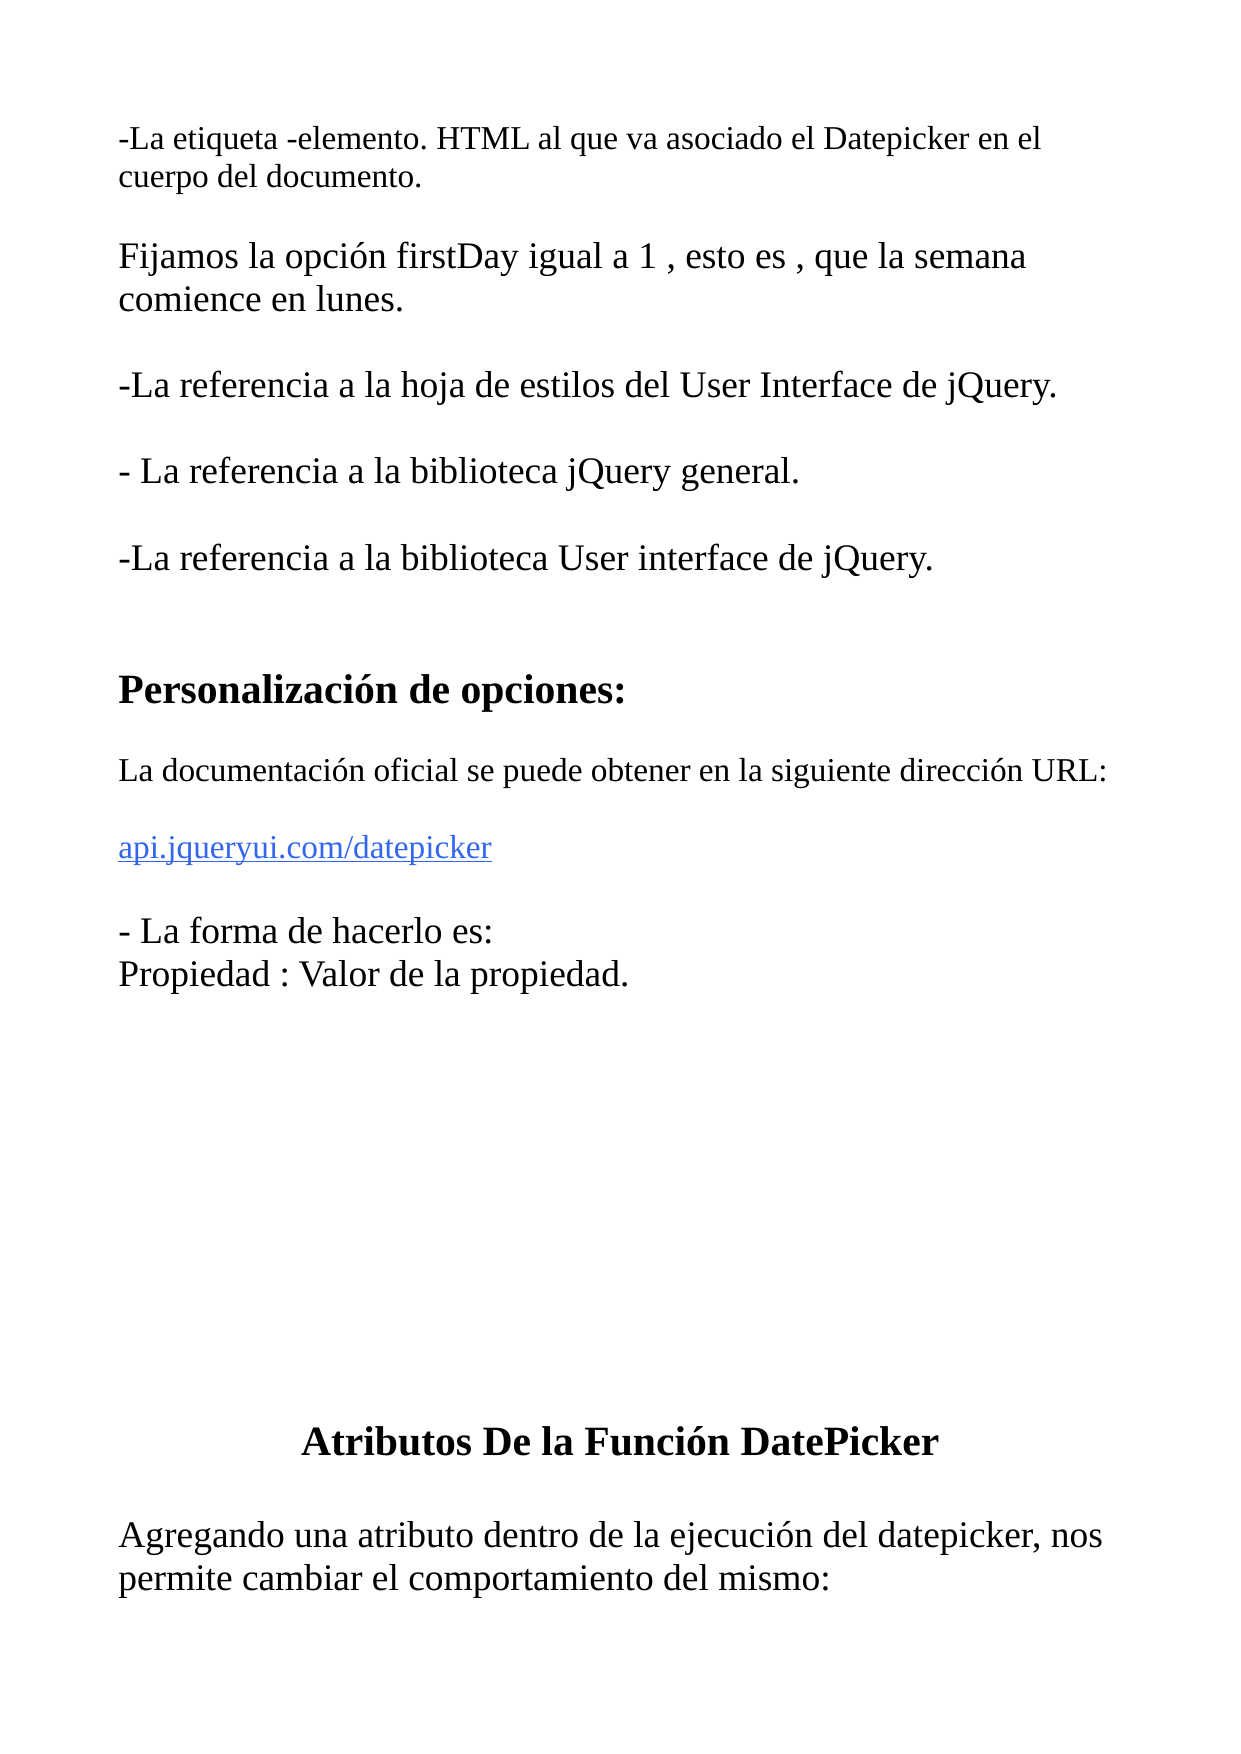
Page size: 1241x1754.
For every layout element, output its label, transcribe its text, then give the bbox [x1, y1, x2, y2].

text - La forma de hacerlo es: [118, 909, 1122, 952]
text - La referencia a la biblioteca jQuery general. [118, 449, 1122, 492]
text Personalización de opciones: [118, 664, 1122, 712]
text Fijamos la opción firstDay igual a 1 , esto es , que la semana comience en lunes. [118, 233, 1122, 319]
text -La referencia a la biblioteca User interface de jQuery. [118, 535, 1122, 578]
text Agregando una atributo dentro de la ejecución del datepicker, nos permite cambiar el comportamiento del mismo: [118, 1512, 1122, 1599]
text -La etiqueta -elemento. HTML al que va asociado el Datepicker en el cuerpo del documento. [118, 118, 1122, 195]
text La documentación oficial se puede obtener en la siguiente dirección URL: [118, 751, 1122, 789]
text api.jqueryui.com/datepicker [118, 827, 1122, 866]
text Propiedad : Valor de la propiedad. [118, 952, 1122, 995]
text Atributos De la Función DatePicker [118, 1417, 1122, 1464]
text -La referencia a la hoja de estilos del User Interface de jQuery. [118, 362, 1122, 406]
